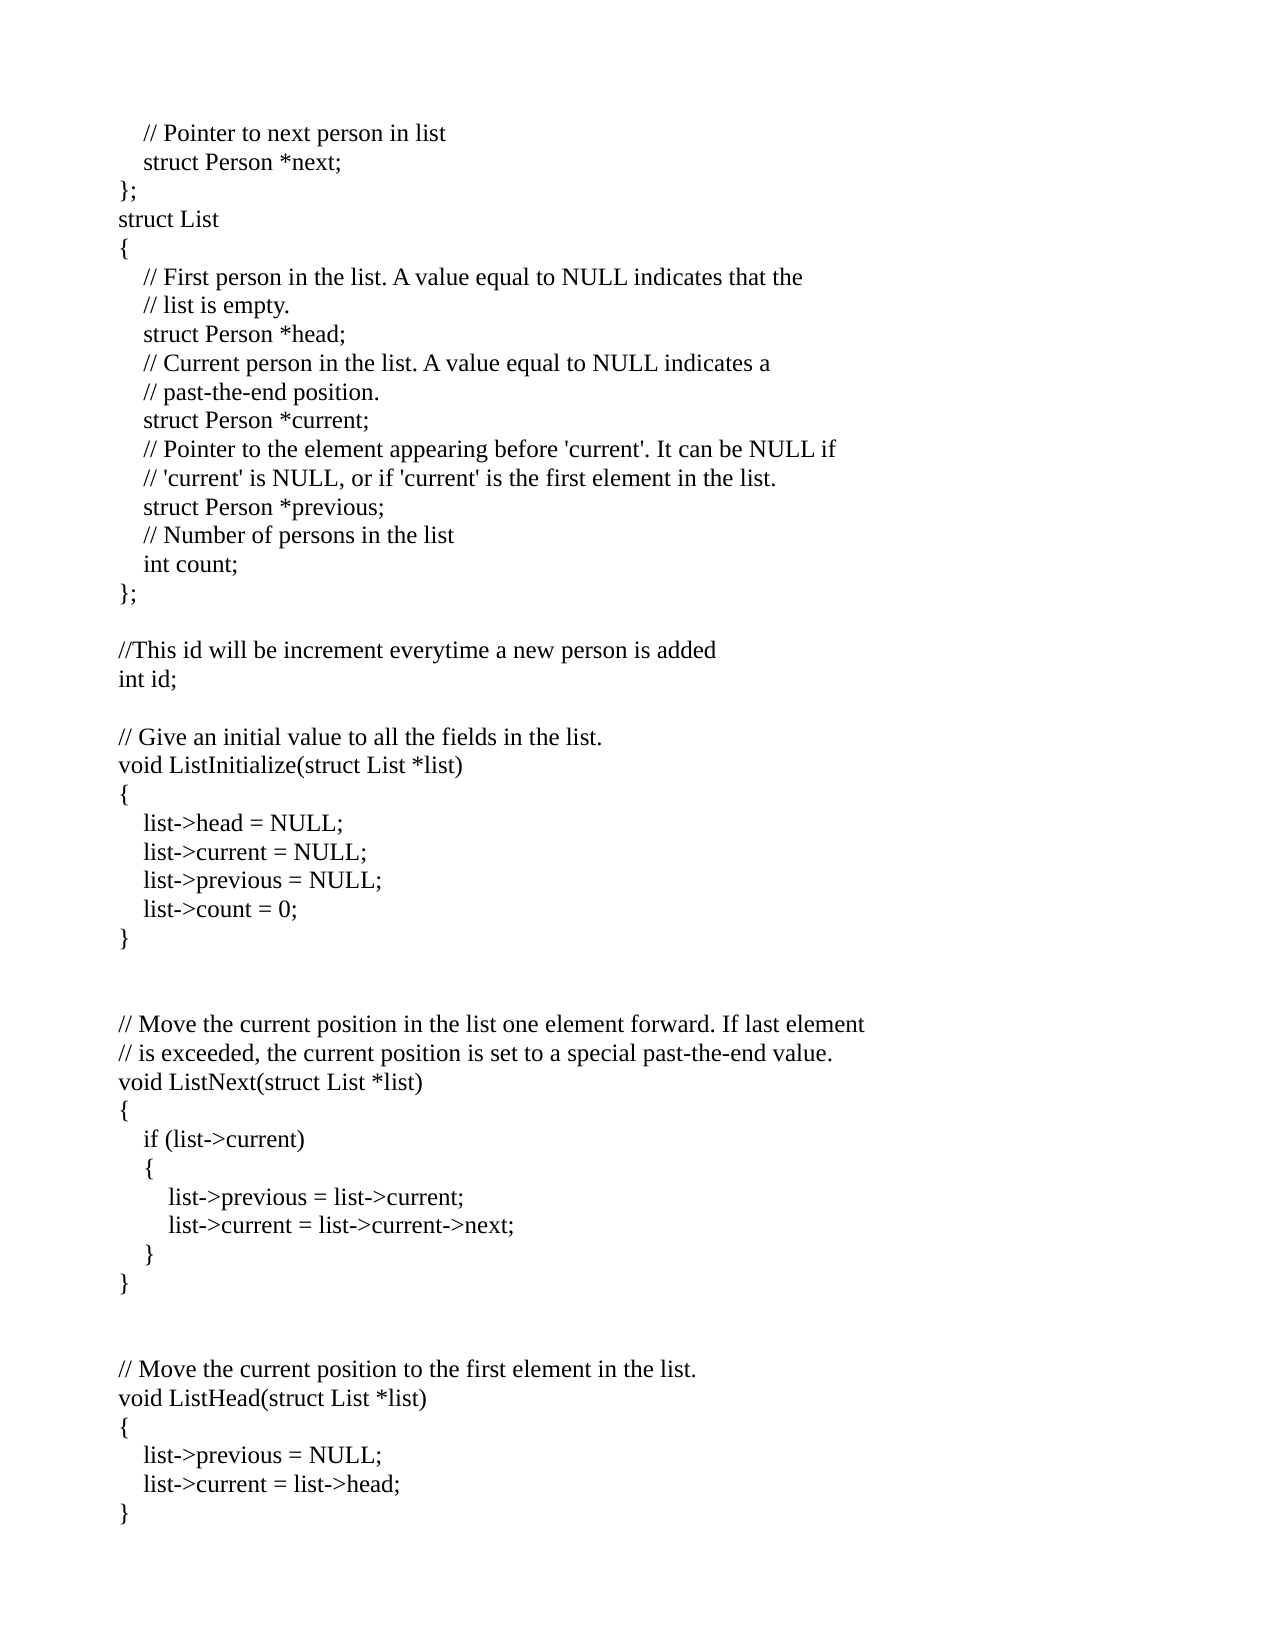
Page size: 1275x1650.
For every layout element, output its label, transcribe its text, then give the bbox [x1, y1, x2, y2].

text list->previous = NULL; [118, 1441, 1157, 1469]
text list->count = 0; [118, 894, 1157, 923]
text void ListNext(struct List *list) [118, 1067, 1157, 1096]
text // Number of persons in the list [118, 521, 1157, 549]
text list->head = NULL; [118, 808, 1157, 837]
text list->current = list->current->next; [118, 1211, 1157, 1239]
text if (list->current) [118, 1124, 1157, 1153]
text // First person in the list. A value equal to NULL indicates that the [118, 262, 1157, 291]
text list->previous = NULL; [118, 866, 1157, 894]
text } [118, 923, 1157, 952]
text // is exceeded, the current position is set to a special past-the-end value. [118, 1038, 1157, 1067]
text // 'current' is NULL, or if 'current' is the first element in the list. [118, 463, 1157, 492]
text struct Person *head; [118, 319, 1157, 348]
text void ListInitialize(struct List *list) [118, 751, 1157, 779]
text void ListHead(struct List *list) [118, 1383, 1157, 1412]
text // past-the-end position. [118, 377, 1157, 406]
text struct Person *previous; [118, 492, 1157, 521]
text { [118, 1096, 1157, 1124]
text }; [118, 176, 1157, 204]
text // Pointer to next person in list [118, 118, 1157, 147]
text // Move the current position to the first element in the list. [118, 1354, 1157, 1383]
text } [118, 1268, 1157, 1297]
text struct List [118, 204, 1157, 233]
text // Pointer to the element appearing before 'current'. It can be NULL if [118, 434, 1157, 463]
text } [118, 1498, 1157, 1527]
text int id; [118, 664, 1157, 693]
text int count; [118, 549, 1157, 578]
text // list is empty. [118, 291, 1157, 319]
text { [118, 1412, 1157, 1441]
text struct Person *next; [118, 147, 1157, 176]
text } [118, 1239, 1157, 1268]
text { [118, 1153, 1157, 1182]
text { [118, 779, 1157, 808]
text // Current person in the list. A value equal to NULL indicates a [118, 348, 1157, 377]
text list->current = list->head; [118, 1469, 1157, 1498]
text // Give an initial value to all the fields in the list. [118, 722, 1157, 751]
text list->previous = list->current; [118, 1182, 1157, 1211]
text struct Person *current; [118, 406, 1157, 434]
text }; [118, 578, 1157, 607]
text { [118, 233, 1157, 262]
text //This id will be increment everytime a new person is added [118, 636, 1157, 664]
text // Move the current position in the list one element forward. If last element [118, 1009, 1157, 1038]
text list->current = NULL; [118, 837, 1157, 866]
